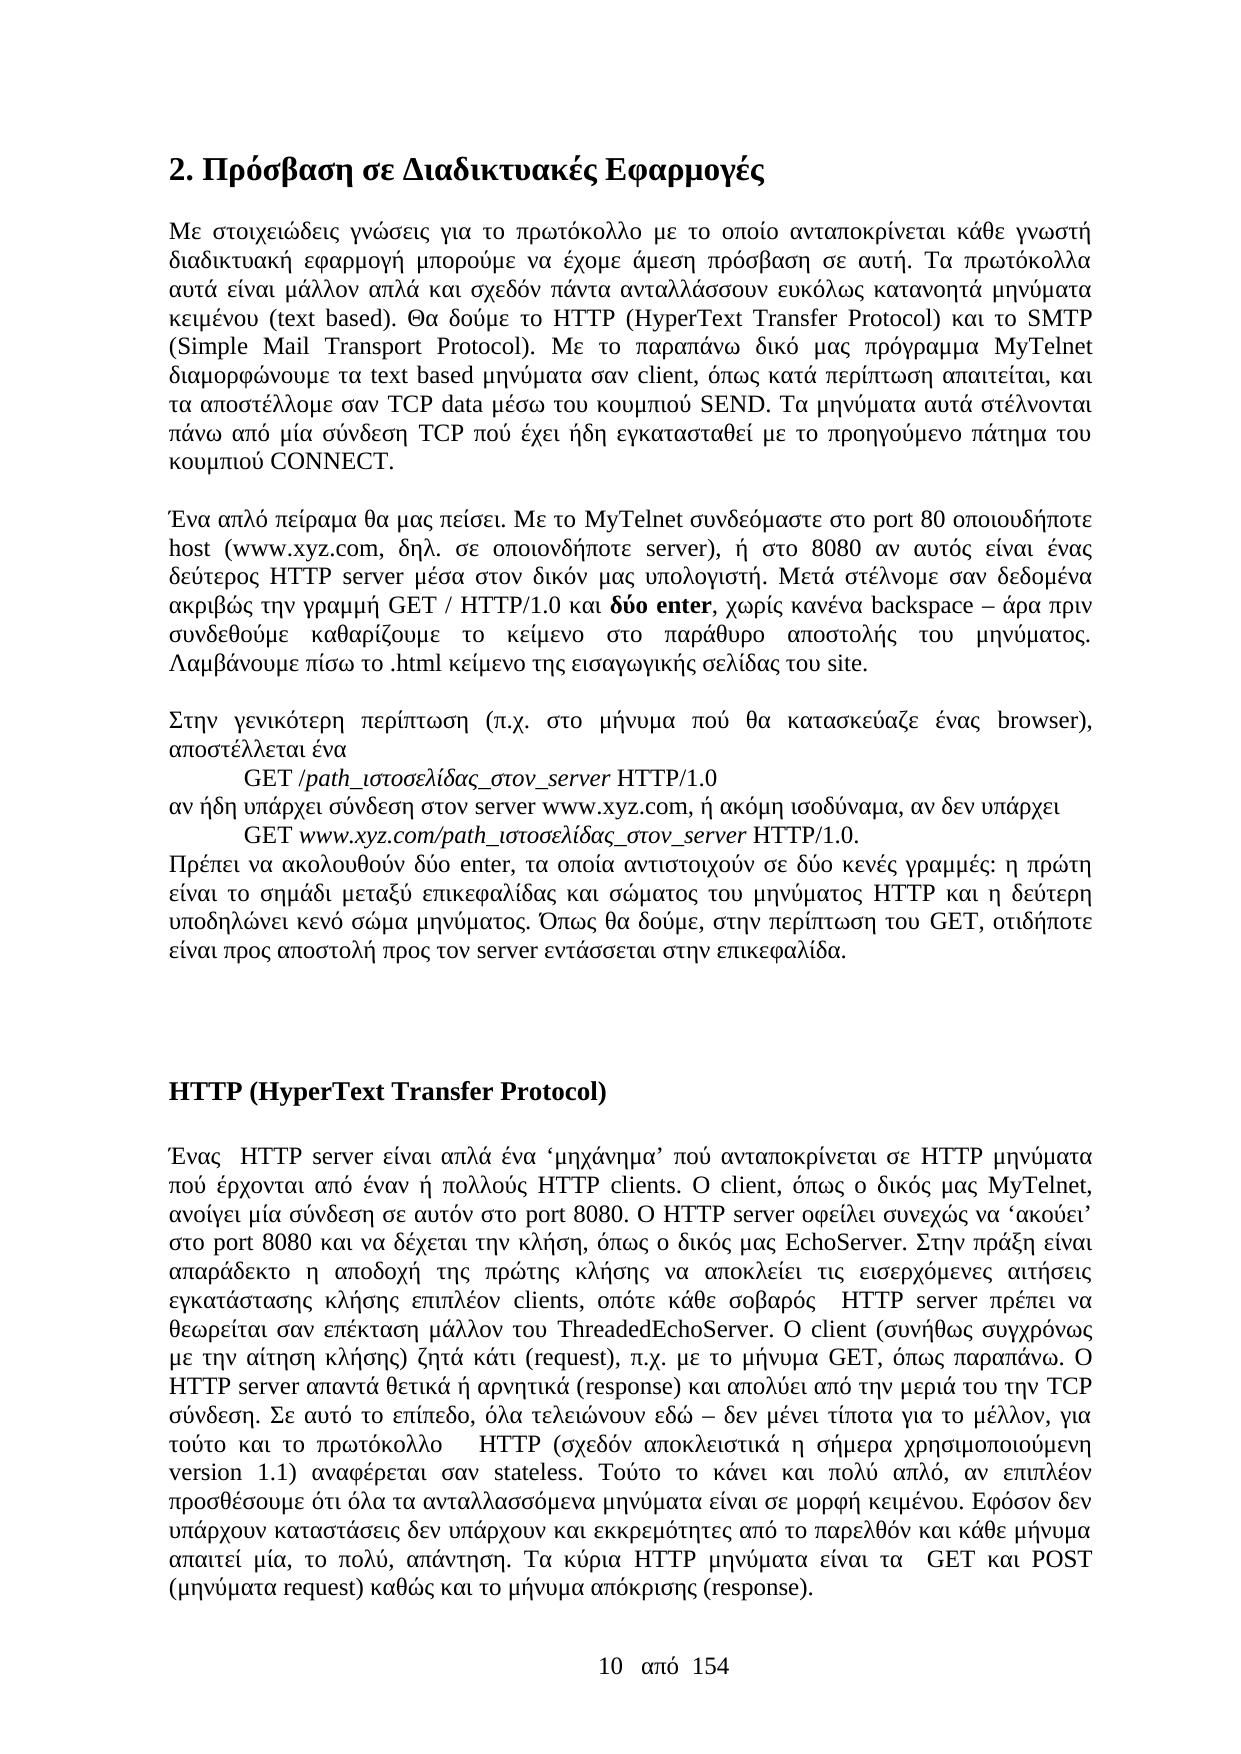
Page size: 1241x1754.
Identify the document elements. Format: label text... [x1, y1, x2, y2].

text Ένα απλό πείραμα θα μας πείσει. Με το MyTelnet συνδεόμαστε στο port 80 οποιουδήποτε host (www.xyz.com, δηλ. σε οποιονδήποτε server), ή στο 8080 αν αυτός είναι ένας δεύτερος HTTP server μέσα στον δικόν μας υπολογιστή. Μετά στέλνομε σαν δεδομένα ακριβώς την γραμμή GET / HTTP/1.0 και δύο enter, χωρίς κανένα backspace – άρα πριν συνδεθούμε καθαρίζουμε το κείμενο στο παράθυρο αποστολής του μηνύματος. Λαμβάνουμε πίσω το .html κείμενο της εισαγωγικής σελίδας του site. [169, 504, 1092, 676]
text Ένας HTTP server είναι απλά ένα ‘μηχάνημα’ πού ανταποκρίνεται σε HTTP μηνύματα πού έρχονται από έναν ή πολλούς HTTP clients. O client, όπως ο δικός μας MyTelnet, ανοίγει μία σύνδεση σε αυτόν στο port 8080. Ο HTTP server οφείλει συνεχώς να ‘ακούει’ στο port 8080 και να δέχεται την κλήση, όπως ο δικός μας EchoServer. Στην πράξη είναι απαράδεκτο η αποδοχή της πρώτης κλήσης να αποκλείει τις εισερχόμενες αιτήσεις εγκατάστασης κλήσης επιπλέον clients, οπότε κάθε σοβαρός HTTP server πρέπει να θεωρείται σαν επέκταση μάλλον του ThreadedEchoServer. Ο client (συνήθως συγχρόνως με την αίτηση κλήσης) ζητά κάτι (request), π.χ. με το μήνυμα GET, όπως παραπάνω. O HTTP server απαντά θετικά ή αρνητικά (response) και απολύει από την μεριά του την TCP σύνδεση. Σε αυτό το επίπεδο, όλα τελειώνουν εδώ – δεν μένει τίποτα για το μέλλον, για τούτο και το πρωτόκολλο HTTP (σχεδόν αποκλειστικά η σήμερα χρησιμοποιούμενη version 1.1) αναφέρεται σαν stateless. Τούτο το κάνει και πολύ απλό, αν επιπλέον προσθέσουμε ότι όλα τα ανταλλασσόμενα μηνύματα είναι σε μορφή κειμένου. Εφόσον δεν υπάρχουν καταστάσεις δεν υπάρχουν και εκκρεμότητες από το παρελθόν και κάθε μήνυμα απαιτεί μία, το πολύ, απάντηση. Τα κύρια HTTP μηνύματα είναι τα GET και POST (μηνύματα request) καθώς και το μήνυμα απόκρισης (response). [169, 1141, 1092, 1601]
text Πρέπει να ακολουθούν δύο enter, τα οποία αντιστοιχούν σε δύο κενές γραμμές: η πρώτη είναι το σημάδι μεταξύ επικεφαλίδας και σώματος του μηνύματος HTTP και η δεύτερη υποδηλώνει κενό σώμα μηνύματος. Όπως θα δούμε, στην περίπτωση του GET, οτιδήποτε είναι προς αποστολή προς τον server εντάσσεται στην επικεφαλίδα. [169, 849, 1092, 964]
text Με στοιχειώδεις γνώσεις για το πρωτόκολλο με το οποίο ανταποκρίνεται κάθε γνωστή διαδικτυακή εφαρμογή μπορούμε να έχομε άμεση πρόσβαση σε αυτή. Τα πρωτόκολλα αυτά είναι μάλλον απλά και σχεδόν πάντα ανταλλάσσουν ευκόλως κατανοητά μηνύματα κειμένου (text based). Θα δούμε το HTTP (HyperText Transfer Protocol) και το SMTP (Simple Mail Transport Protocol). Με το παραπάνω δικό μας πρόγραμμα MyTelnet διαμορφώνουμε τα text based μηνύματα σαν client, όπως κατά περίπτωση απαιτείται, και τα αποστέλλομε σαν TCP data μέσω του κουμπιού SEND. Τα μηνύματα αυτά στέλνονται πάνω από μία σύνδεση TCP πού έχει ήδη εγκατασταθεί με το προηγούμενο πάτημα του κουμπιού CONNECT. [169, 216, 1092, 475]
text GET www.xyz.com/path_ιστοσελίδας_στον_server HTTP/1.0. [169, 820, 1092, 849]
subtitle HTTP (HyperText Transfer Protocol) [169, 1075, 1092, 1106]
text αν ήδη υπάρχει σύνδεση στον server www.xyz.com, ή ακόμη ισοδύναμα, αν δεν υπάρχει [169, 791, 1092, 820]
text GET /path_ιστοσελίδας_στον_server HTTP/1.0 [169, 763, 1092, 791]
subtitle 2. Πρόσβαση σε Διαδικτυακές Εφαρμογές [169, 149, 1092, 187]
text Στην γενικότερη περίπτωση (π.χ. στο μήνυμα πού θα κατασκεύαζε ένας browser), αποστέλλεται ένα [169, 705, 1092, 763]
